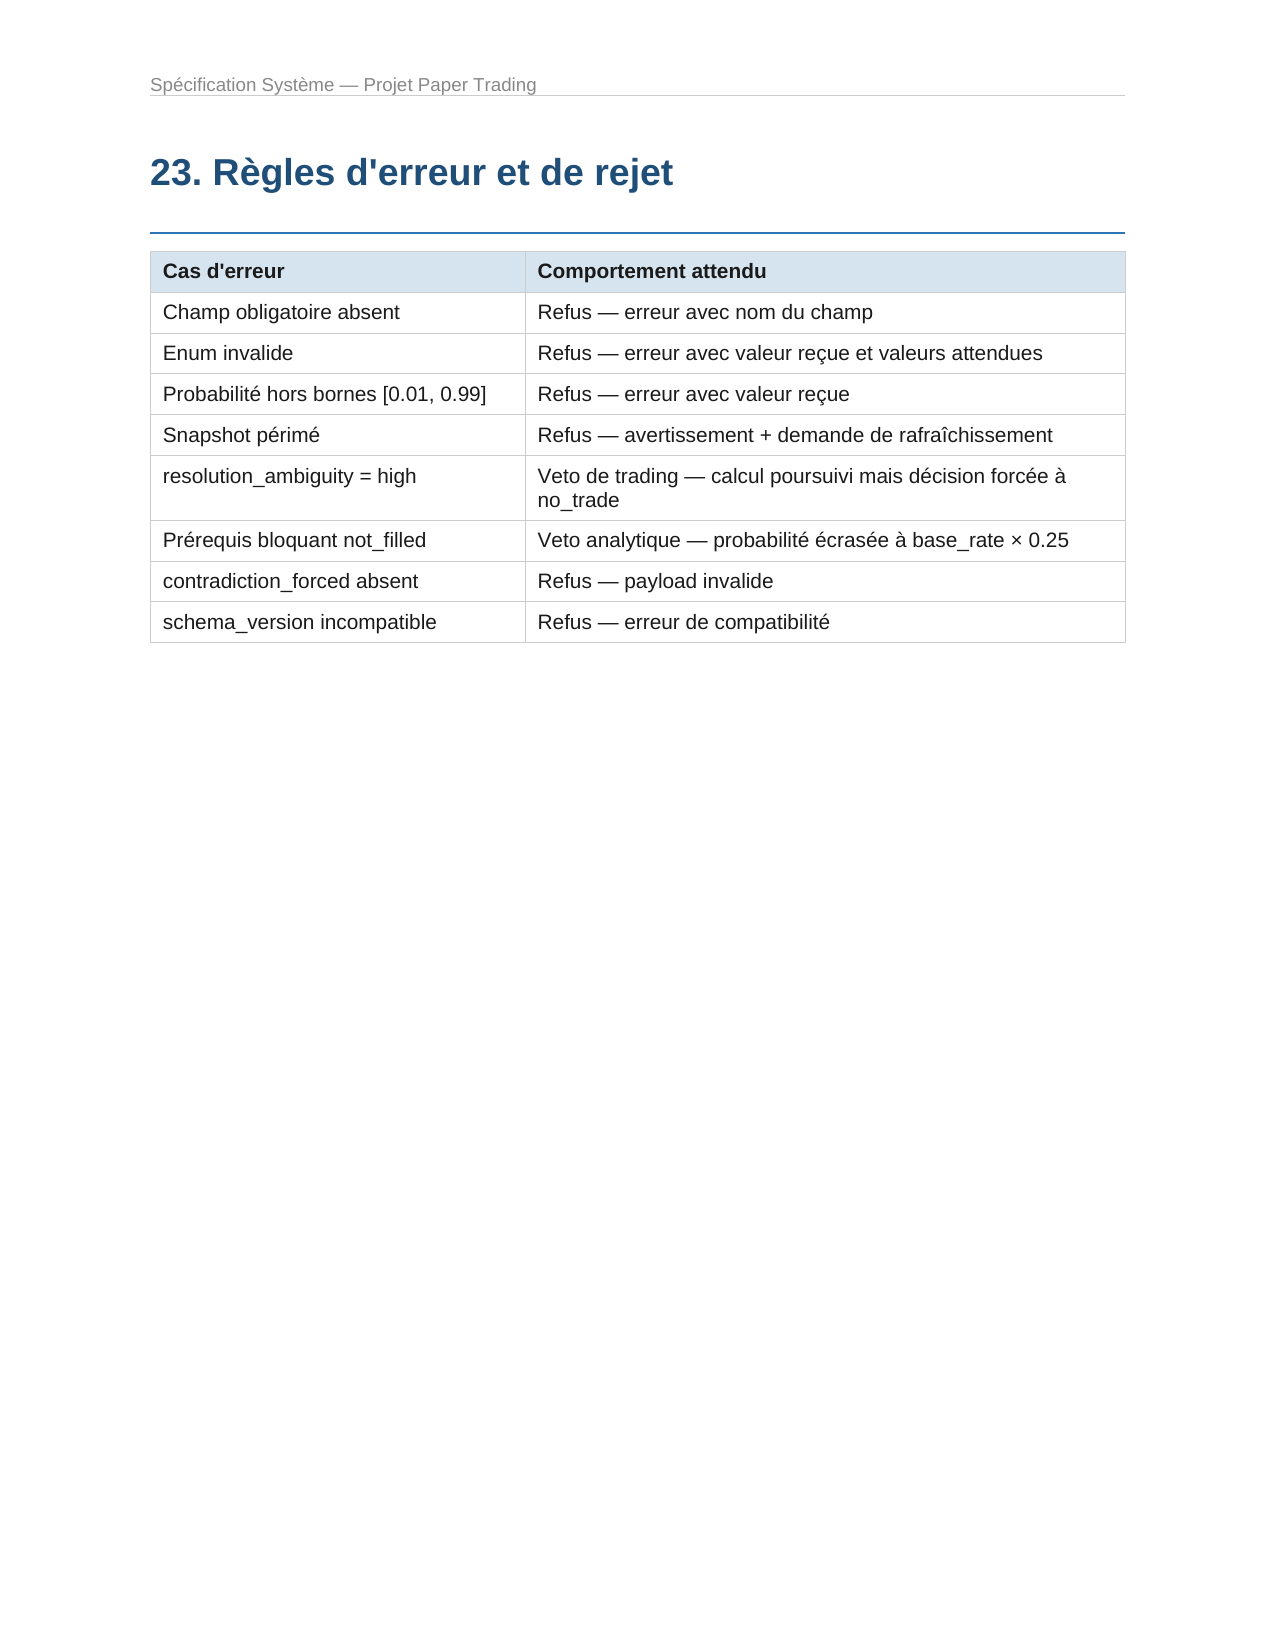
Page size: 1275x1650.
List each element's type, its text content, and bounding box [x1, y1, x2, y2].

table_cell Probabilité hors bornes [0.01, 0.99] [151, 374, 525, 414]
table_cell Veto analytique — probabilité écrasée à base_rate × 0.25 [526, 521, 1125, 561]
table_cell resolution_ambiguity = high [151, 456, 525, 520]
table_cell Snapshot périmé [151, 415, 525, 455]
table_cell Refus — erreur avec valeur reçue et valeurs attendues [526, 334, 1125, 373]
table_header Comportement attendu [526, 252, 1125, 292]
table_cell Refus — erreur de compatibilité [526, 602, 1125, 642]
table_cell Champ obligatoire absent [151, 293, 525, 332]
table_cell Refus — avertissement + demande de rafraîchissement [526, 415, 1125, 455]
table_cell Prérequis bloquant not_filled [151, 521, 525, 561]
table_cell Refus — payload invalide [526, 562, 1125, 601]
table_cell Enum invalide [151, 334, 525, 373]
table_cell contradiction_forced absent [151, 562, 525, 601]
table_cell Refus — erreur avec nom du champ [526, 293, 1125, 332]
table_cell Veto de trading — calcul poursuivi mais décision forcée à no_trade [526, 456, 1125, 520]
table_cell schema_version incompatible [151, 602, 525, 642]
table_header Cas d'erreur [151, 252, 525, 292]
table_cell Refus — erreur avec valeur reçue [526, 374, 1125, 414]
subtitle 23. Règles d'erreur et de rejet [150, 150, 1125, 193]
